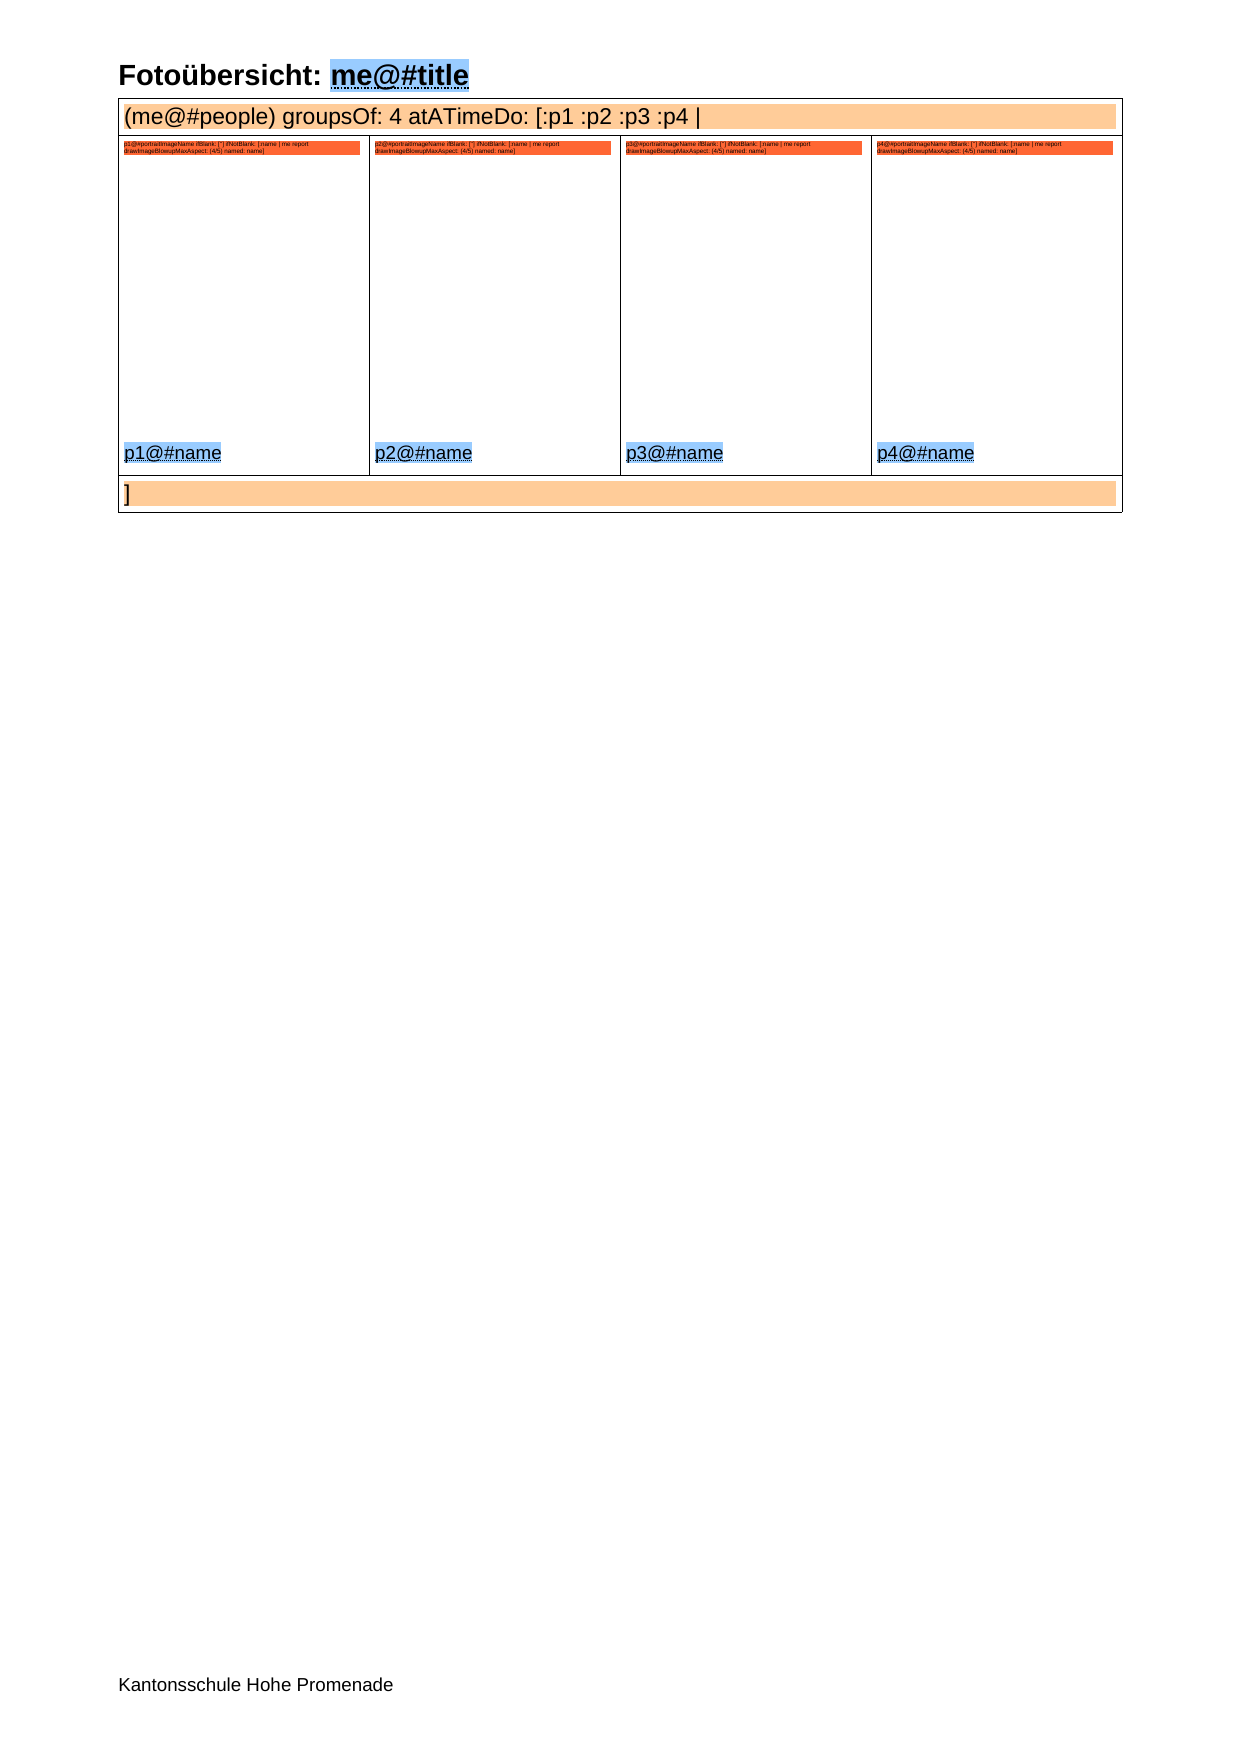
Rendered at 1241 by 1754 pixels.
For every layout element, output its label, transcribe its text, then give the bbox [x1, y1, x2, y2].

table_cell [370, 136, 620, 442]
table_cell p3@#name [621, 442, 871, 475]
subtitle Fotoübersicht: me@#title [469, 59, 1122, 92]
table_cell p4@#name [872, 442, 1122, 475]
table_cell p2@#name [370, 442, 620, 475]
table_cell [119, 136, 369, 442]
table_cell ] [119, 476, 1122, 512]
table_cell [872, 136, 1122, 442]
subtitle Fotoübersicht: me@#title [118, 59, 330, 92]
table_cell p1@#name [119, 442, 369, 475]
table_cell [621, 136, 871, 442]
table_header (me@#people) groupsOf: 4 atATimeDo: [:p1 :p2 :p3 :p4 | [119, 99, 1122, 135]
